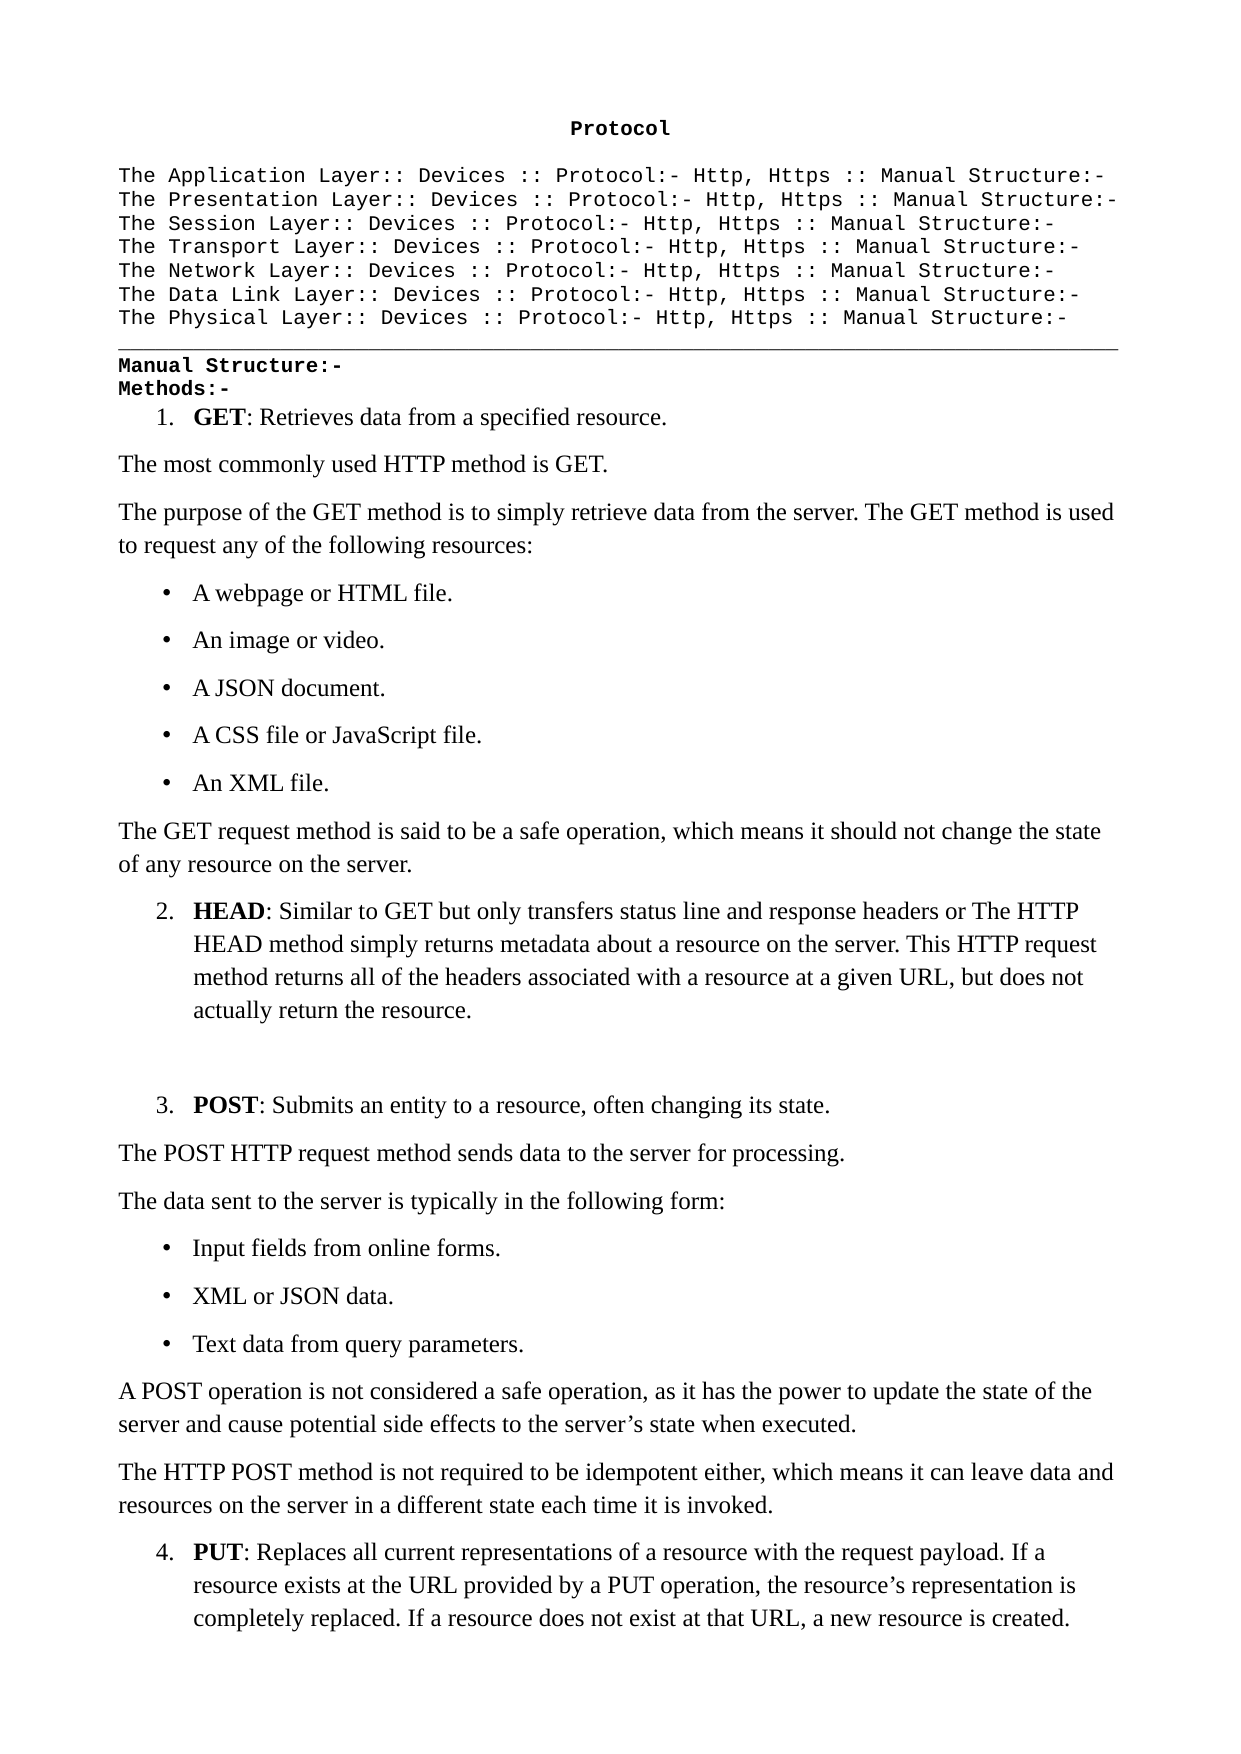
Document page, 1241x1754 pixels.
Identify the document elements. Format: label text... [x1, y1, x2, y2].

text The most commonly used HTTP method is GET. [118, 449, 1122, 478]
text The Transport Layer:: Devices :: Protocol:- Http, Https :: Manual Structure:- [118, 236, 1122, 260]
text The purpose of the GET method is to simply retrieve data from the server. The GET method is used to request any of the following resources: [118, 497, 1122, 559]
text The Application Layer:: Devices :: Protocol:- Http, Https :: Manual Structure:- [118, 165, 1122, 189]
list An XML file. [162, 768, 1122, 797]
list XML or JSON data. [162, 1281, 1122, 1310]
text ________________________________________________________________________________ [118, 331, 1122, 354]
list Text data from query parameters. [162, 1329, 1122, 1357]
text The Physical Layer:: Devices :: Protocol:- Http, Https :: Manual Structure:- [118, 307, 1122, 331]
text The HTTP POST method is not required to be idempotent either, which means it can leave data and resources on the server in a different state each time it is invoked. [118, 1457, 1122, 1519]
text The POST HTTP request method sends data to the server for processing. [118, 1138, 1122, 1167]
text The Network Layer:: Devices :: Protocol:- Http, Https :: Manual Structure:- [118, 260, 1122, 284]
text The GET request method is said to be a safe operation, which means it should not change the state of any resource on the server. [118, 816, 1122, 877]
list POST: Submits an entity to a resource, often changing its state. [156, 1091, 1122, 1119]
list A webpage or HTML file. [162, 578, 1122, 606]
list HEAD: Similar to GET but only transfers status line and response headers or The HTTP HEAD method simply returns metadata about a resource on the server. This HTTP request method returns all of the headers associated with a resource at a given URL, but does not actually return the resource. [156, 896, 1122, 1024]
text Manual Structure:- [118, 354, 1122, 378]
list A JSON document. [162, 673, 1122, 702]
list A CSS file or JavaScript file. [162, 721, 1122, 749]
list PUT: Replaces all current representations of a resource with the request payload. If a resource exists at the URL provided by a PUT operation, the resource’s representation is completely replaced. If a resource does not exist at that URL, a new resource is created. [156, 1537, 1122, 1632]
text The Session Layer:: Devices :: Protocol:- Http, Https :: Manual Structure:- [118, 213, 1122, 236]
text Methods:- [118, 378, 1122, 402]
text The Presentation Layer:: Devices :: Protocol:- Http, Https :: Manual Structure:- [118, 189, 1122, 213]
text Protocol [118, 118, 1122, 142]
list An image or video. [162, 625, 1122, 654]
list GET: Retrieves data from a specified resource. [156, 402, 1122, 431]
list Input fields from online forms. [162, 1233, 1122, 1262]
text The data sent to the server is typically in the following form: [118, 1186, 1122, 1214]
text The Data Link Layer:: Devices :: Protocol:- Http, Https :: Manual Structure:- [118, 284, 1122, 307]
text A POST operation is not considered a safe operation, as it has the power to update the state of the server and cause potential side effects to the server’s state when executed. [118, 1376, 1122, 1438]
